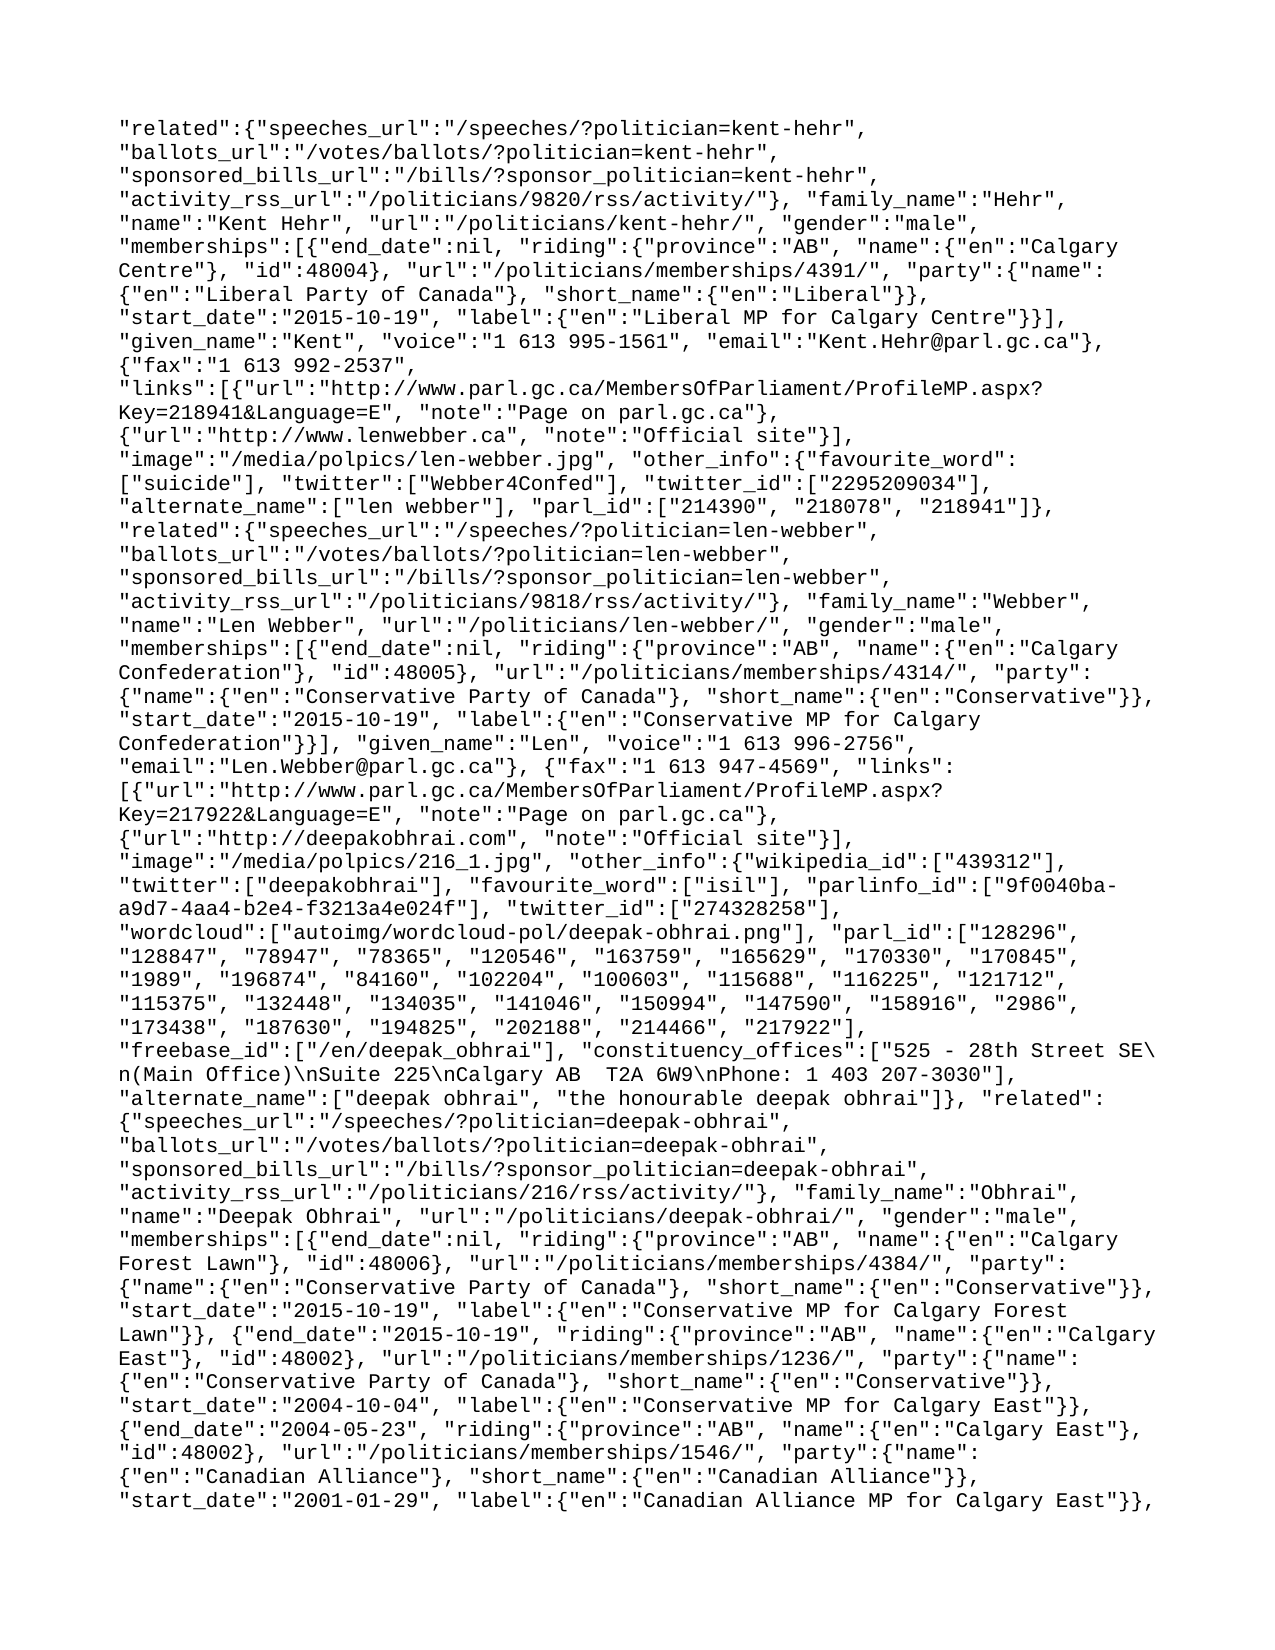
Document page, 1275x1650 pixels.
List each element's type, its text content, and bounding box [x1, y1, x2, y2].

text "related":{"speeches_url":"/speeches/?politician=kent-hehr", "ballots_url":"/votes/ballots/?politician=kent-hehr", "sponsored_bills_url":"/bills/?sponsor_politician=kent-hehr", "activity_rss_url":"/politicians/9820/rss/activity/"}, "family_name":"Hehr", "name":"Kent Hehr", "url":"/politicians/kent-hehr/", "gender":"male", "memberships":[{"end_date":nil, "riding":{"province":"AB", "name":{"en":"Calgary Centre"}, "id":48004}, "url":"/politicians/memberships/4391/", "party":{"name":{"en":"Liberal Party of Canada"}, "short_name":{"en":"Liberal"}}, "start_date":"2015-10-19", "label":{"en":"Liberal MP for Calgary Centre"}}], "given_name":"Kent", "voice":"1 613 995-1561", "email":"Kent.Hehr@parl.gc.ca"}, {"fax":"1 613 992-2537", "links":[{"url":"http://www.parl.gc.ca/MembersOfParliament/ProfileMP.aspx?Key=218941&Language=E", "note":"Page on parl.gc.ca"}, {"url":"http://www.lenwebber.ca", "note":"Official site"}], "image":"/media/polpics/len-webber.jpg", "other_info":{"favourite_word":["suicide"], "twitter":["Webber4Confed"], "twitter_id":["2295209034"], "alternate_name":["len webber"], "parl_id":["214390", "218078", "218941"]}, "related":{"speeches_url":"/speeches/?politician=len-webber", "ballots_url":"/votes/ballots/?politician=len-webber", "sponsored_bills_url":"/bills/?sponsor_politician=len-webber", "activity_rss_url":"/politicians/9818/rss/activity/"}, "family_name":"Webber", "name":"Len Webber", "url":"/politicians/len-webber/", "gender":"male", "memberships":[{"end_date":nil, "riding":{"province":"AB", "name":{"en":"Calgary Confederation"}, "id":48005}, "url":"/politicians/memberships/4314/", "party":{"name":{"en":"Conservative Party of Canada"}, "short_name":{"en":"Conservative"}}, "start_date":"2015-10-19", "label":{"en":"Conservative MP for Calgary Confederation"}}], "given_name":"Len", "voice":"1 613 996-2756", "email":"Len.Webber@parl.gc.ca"}, {"fax":"1 613 947-4569", "links":[{"url":"http://www.parl.gc.ca/MembersOfParliament/ProfileMP.aspx?Key=217922&Language=E", "note":"Page on parl.gc.ca"}, {"url":"http://deepakobhrai.com", "note":"Official site"}], "image":"/media/polpics/216_1.jpg", "other_info":{"wikipedia_id":["439312"], "twitter":["deepakobhrai"], "favourite_word":["isil"], "parlinfo_id":["9f0040ba-a9d7-4aa4-b2e4-f3213a4e024f"], "twitter_id":["274328258"], "wordcloud":["autoimg/wordcloud-pol/deepak-obhrai.png"], "parl_id":["128296", "128847", "78947", "78365", "120546", "163759", "165629", "170330", "170845", "1989", "196874", "84160", "102204", "100603", "115688", "116225", "121712", "115375", "132448", "134035", "141046", "150994", "147590", "158916", "2986", "173438", "187630", "194825", "202188", "214466", "217922"], "freebase_id":["/en/deepak_obhrai"], "constituency_offices":["525 - 28th Street SE\n(Main Office)\nSuite 225\nCalgary AB T2A 6W9\nPhone: 1 403 207-3030"], "alternate_name":["deepak obhrai", "the honourable deepak obhrai"]}, "related":{"speeches_url":"/speeches/?politician=deepak-obhrai", "ballots_url":"/votes/ballots/?politician=deepak-obhrai", "sponsored_bills_url":"/bills/?sponsor_politician=deepak-obhrai", "activity_rss_url":"/politicians/216/rss/activity/"}, "family_name":"Obhrai", "name":"Deepak Obhrai", "url":"/politicians/deepak-obhrai/", "gender":"male", "memberships":[{"end_date":nil, "riding":{"province":"AB", "name":{"en":"Calgary Forest Lawn"}, "id":48006}, "url":"/politicians/memberships/4384/", "party":{"name":{"en":"Conservative Party of Canada"}, "short_name":{"en":"Conservative"}}, "start_date":"2015-10-19", "label":{"en":"Conservative MP for Calgary Forest Lawn"}}, {"end_date":"2015-10-19", "riding":{"province":"AB", "name":{"en":"Calgary East"}, "id":48002}, "url":"/politicians/memberships/1236/", "party":{"name":{"en":"Conservative Party of Canada"}, "short_name":{"en":"Conservative"}}, "start_date":"2004-10-04", "label":{"en":"Conservative MP for Calgary East"}}, {"end_date":"2004-05-23", "riding":{"province":"AB", "name":{"en":"Calgary East"}, "id":48002}, "url":"/politicians/memberships/1546/", "party":{"name":{"en":"Canadian Alliance"}, "short_name":{"en":"Canadian Alliance"}}, "start_date":"2001-01-29", "label":{"en":"Canadian Alliance MP for Calgary East"}}, [118, 118, 1157, 1513]
